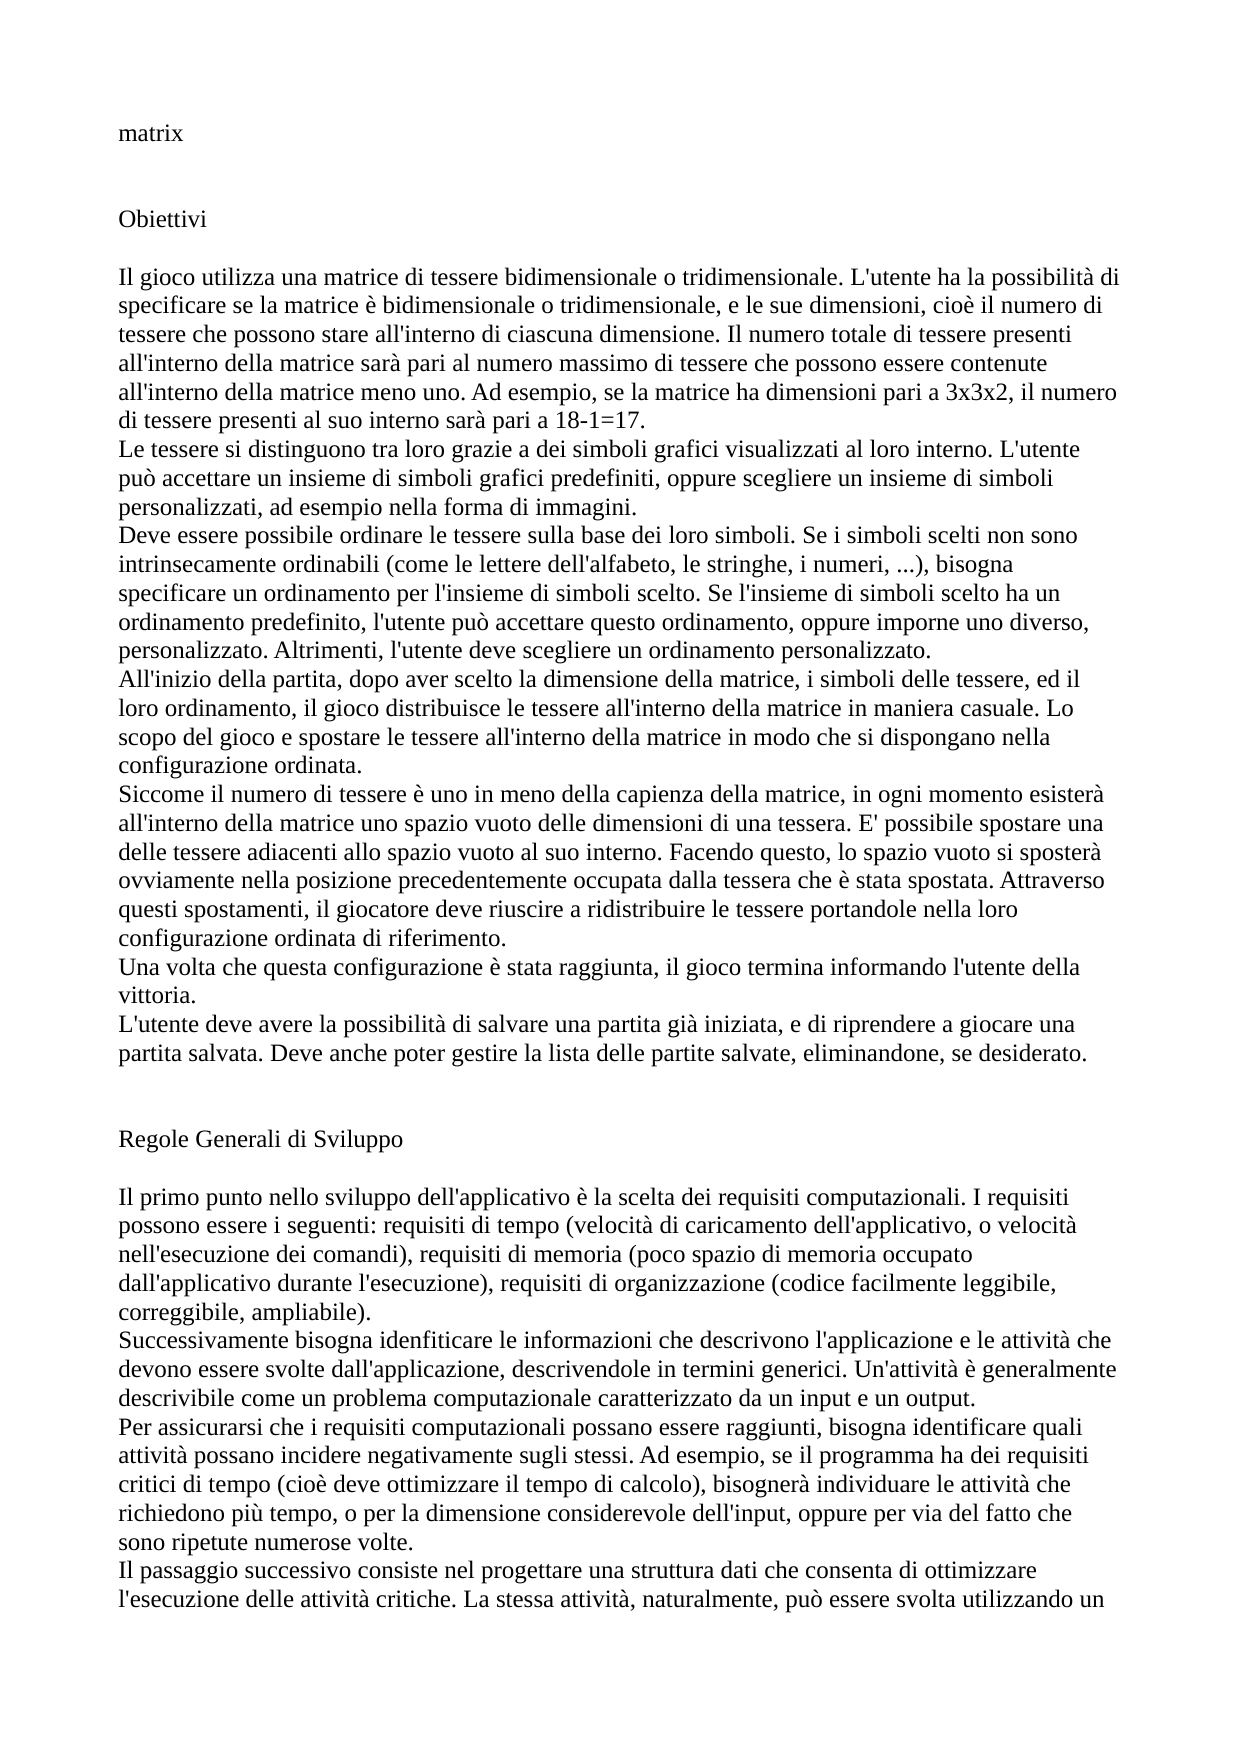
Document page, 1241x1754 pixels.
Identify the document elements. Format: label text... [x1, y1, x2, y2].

text matrix Obiettivi Il gioco utilizza una matrice di tessere bidimensionale o tridimensionale. L'utente ha la possibilità di specificare se la matrice è bidimensionale o tridimensionale, e le sue dimensioni, cioè il numero di tessere che possono stare all'interno di ciascuna dimensione. Il numero totale di tessere presenti all'interno della matrice sarà pari al numero massimo di tessere che possono essere contenute all'interno della matrice meno uno. Ad esempio, se la matrice ha dimensioni pari a 3x3x2, il numero di tessere presenti al suo interno sarà pari a 18-1=17. Le tessere si distinguono tra loro grazie a dei simboli grafici visualizzati al loro interno. L'utente può accettare un insieme di simboli grafici predefiniti, oppure scegliere un insieme di simboli personalizzati, ad esempio nella forma di immagini. Deve essere possibile ordinare le tessere sulla base dei loro simboli. Se i simboli scelti non sono intrinsecamente ordinabili (come le lettere dell'alfabeto, le stringhe, i numeri, ...), bisogna specificare un ordinamento per l'insieme di simboli scelto. Se l'insieme di simboli scelto ha un ordinamento predefinito, l'utente può accettare questo ordinamento, oppure imporne uno diverso, personalizzato. Altrimenti, l'utente deve scegliere un ordinamento personalizzato. All'inizio della partita, dopo aver scelto la dimensione della matrice, i simboli delle tessere, ed il loro ordinamento, il gioco distribuisce le tessere all'interno della matrice in maniera casuale. Lo scopo del gioco e spostare le tessere all'interno della matrice in modo che si dispongano nella configurazione ordinata. Siccome il numero di tessere è uno in meno della capienza della matrice, in ogni momento esisterà all'interno della matrice uno spazio vuoto delle dimensioni di una tessera. E' possibile spostare una delle tessere adiacenti allo spazio vuoto al suo interno. Facendo questo, lo spazio vuoto si sposterà ovviamente nella posizione precedentemente occupata dalla tessera che è stata spostata. Attraverso questi spostamenti, il giocatore deve riuscire a ridistribuire le tessere portandole nella loro configurazione ordinata di riferimento. Una volta che questa configurazione è stata raggiunta, il gioco termina informando l'utente della vittoria. L'utente deve avere la possibilità di salvare una partita già iniziata, e di riprendere a giocare una partita salvata. Deve anche poter gestire la lista delle partite salvate, eliminandone, se desiderato. Regole Generali di Sviluppo Il primo punto nello sviluppo dell'applicativo è la scelta dei requisiti computazionali. I requisiti possono essere i seguenti: requisiti di tempo (velocità di caricamento dell'applicativo, o velocità nell'esecuzione dei comandi), requisiti di memoria (poco spazio di memoria occupato dall'applicativo durante l'esecuzione), requisiti di organizzazione (codice facilmente leggibile, correggibile, ampliabile). Successivamente bisogna idenfiticare le informazioni che descrivono l'applicazione e le attività che devono essere svolte dall'applicazione, descrivendole in termini generici. Un'attività è generalmente descrivibile come un problema computazionale caratterizzato da un input e un output. Per assicurarsi che i requisiti computazionali possano essere raggiunti, bisogna identificare quali attività possano incidere negativamente sugli stessi. Ad esempio, se il programma ha dei requisiti critici di tempo (cioè deve ottimizzare il tempo di calcolo), bisognerà individuare le attività che richiedono più tempo, o per la dimensione considerevole dell'input, oppure per via del fatto che sono ripetute numerose volte. Il passaggio successivo consiste nel progettare una struttura dati che consenta di ottimizzare l'esecuzione delle attività critiche. La stessa attività, naturalmente, può essere svolta utilizzando un [118, 118, 1122, 1613]
